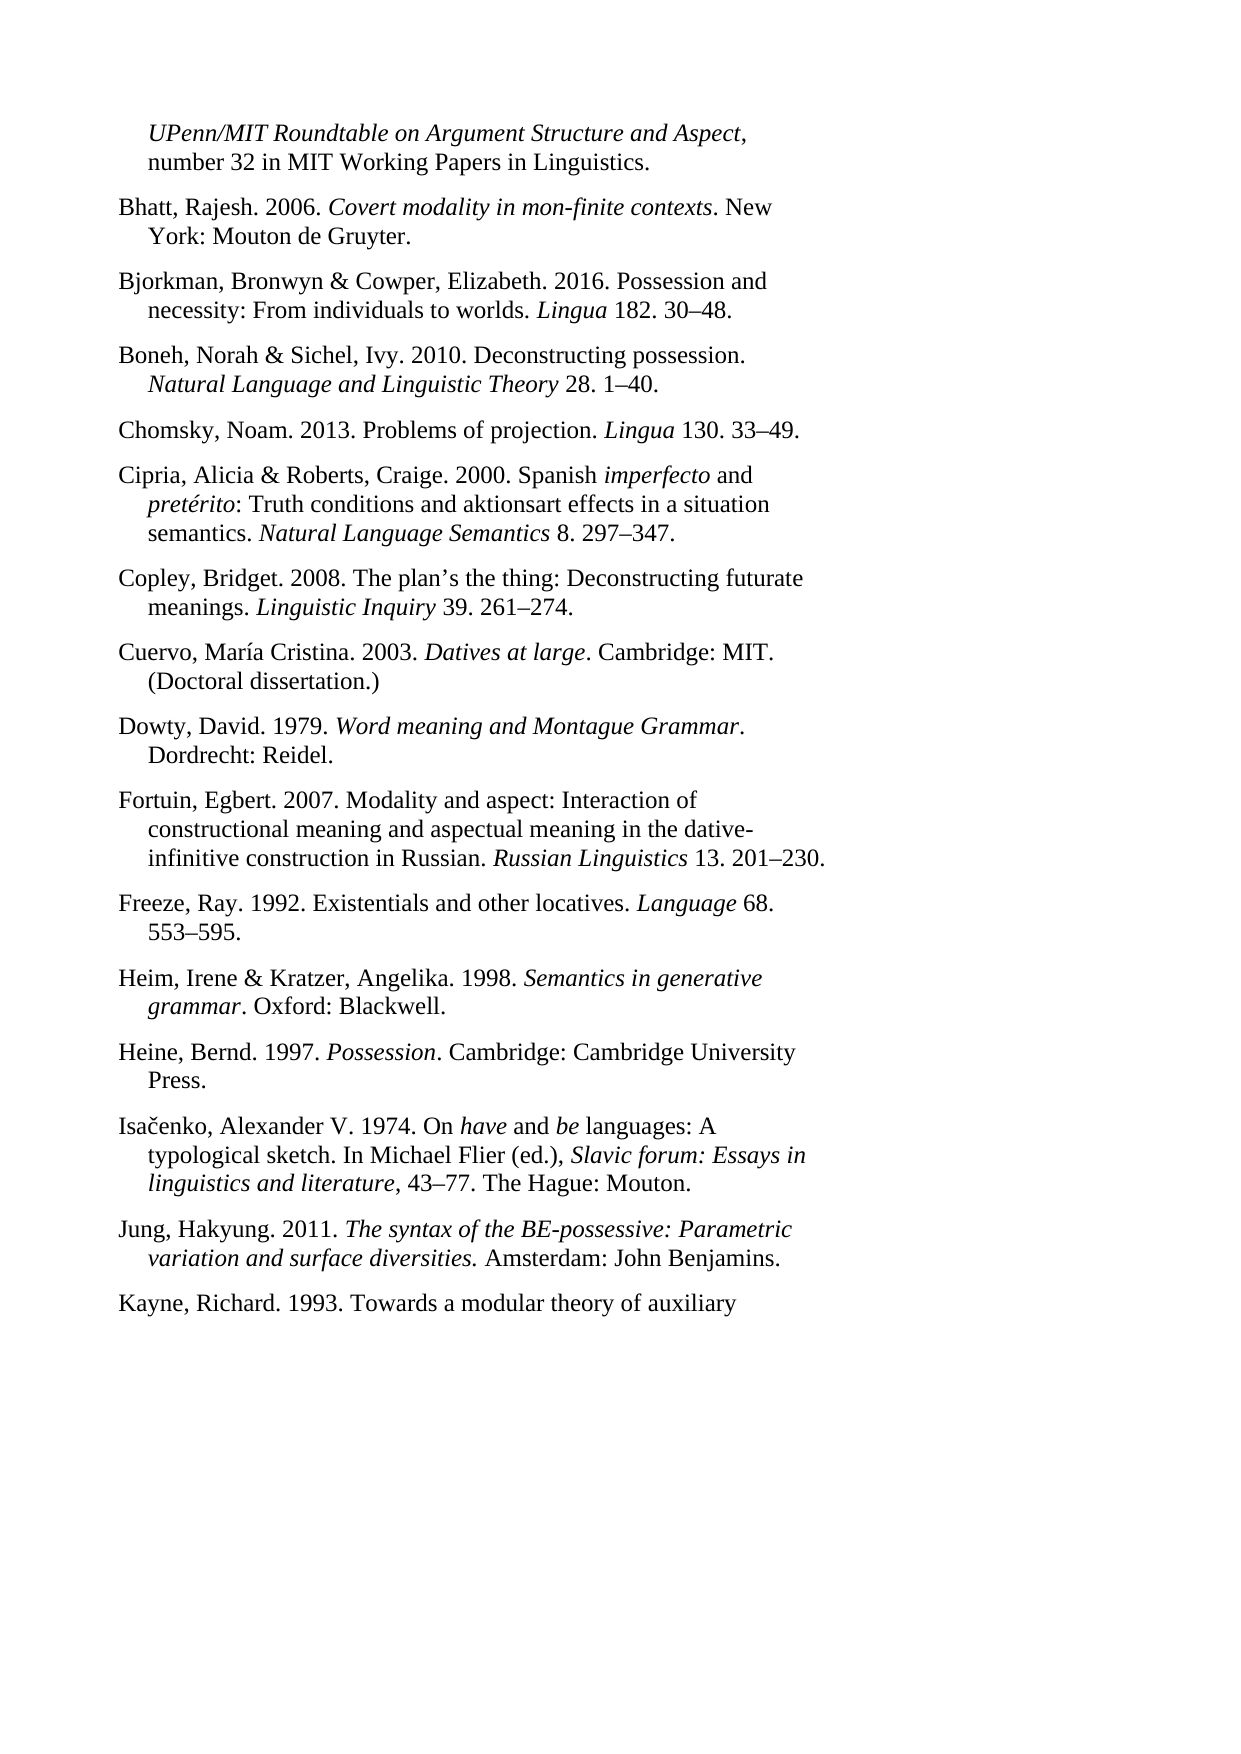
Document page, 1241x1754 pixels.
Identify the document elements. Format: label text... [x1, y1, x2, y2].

text Boneh, Norah & Sichel, Ivy. 2010. Deconstructing possession. Natural Language and Linguistic Theory 28. 1–40. [118, 341, 827, 398]
text Freeze, Ray. 1992. Existentials and other locatives. Language 68. 553–595. [118, 888, 827, 946]
text Jung, Hakyung. 2011. The syntax of the BE-possessive: Parametric variation and surface diversities. Amsterdam: John Benjamins. [118, 1214, 827, 1271]
text Bhatt, Rajesh. 2006. Covert modality in mon-finite contexts. New York: Mouton de Gruyter. [118, 192, 827, 250]
text Heim, Irene & Kratzer, Angelika. 1998. Semantics in generative grammar. Oxford: Blackwell. [118, 963, 827, 1020]
text Cuervo, María Cristina. 2003. Datives at large. Cambridge: MIT. (Doctoral dissertation.) [118, 637, 827, 695]
text UPenn/MIT Roundtable on Argument Structure and Aspect, number 32 in MIT Working Papers in Linguistics. [118, 118, 827, 176]
text Dowty, David. 1979. Word meaning and Montague Grammar. Dordrecht: Reidel. [118, 711, 827, 769]
text Kayne, Richard. 1993. Towards a modular theory of auxiliary [118, 1288, 827, 1317]
text Fortuin, Egbert. 2007. Modality and aspect: Interaction of constructional meaning and aspectual meaning in the dative-infinitive construction in Russian. Russian Linguistics 13. 201–230. [118, 786, 827, 872]
text Copley, Bridget. 2008. The plan’s the thing: Deconstructing futurate meanings. Linguistic Inquiry 39. 261–274. [118, 563, 827, 621]
text Isačenko, Alexander V. 1974. On have and be languages: A typological sketch. In Michael Flier (ed.), Slavic forum: Essays in linguistics and literature, 43–77. The Hague: Mouton. [118, 1111, 827, 1197]
text Cipria, Alicia & Roberts, Craige. 2000. Spanish imperfecto and pretérito: Truth conditions and aktionsart effects in a situation semantics. Natural Language Semantics 8. 297–347. [118, 460, 827, 546]
text Heine, Bernd. 1997. Possession. Cambridge: Cambridge University Press. [118, 1037, 827, 1094]
text Chomsky, Noam. 2013. Problems of projection. Lingua 130. 33–49. [118, 415, 827, 443]
text Bjorkman, Bronwyn & Cowper, Elizabeth. 2016. Possession and necessity: From individuals to worlds. Lingua 182. 30–48. [118, 266, 827, 324]
